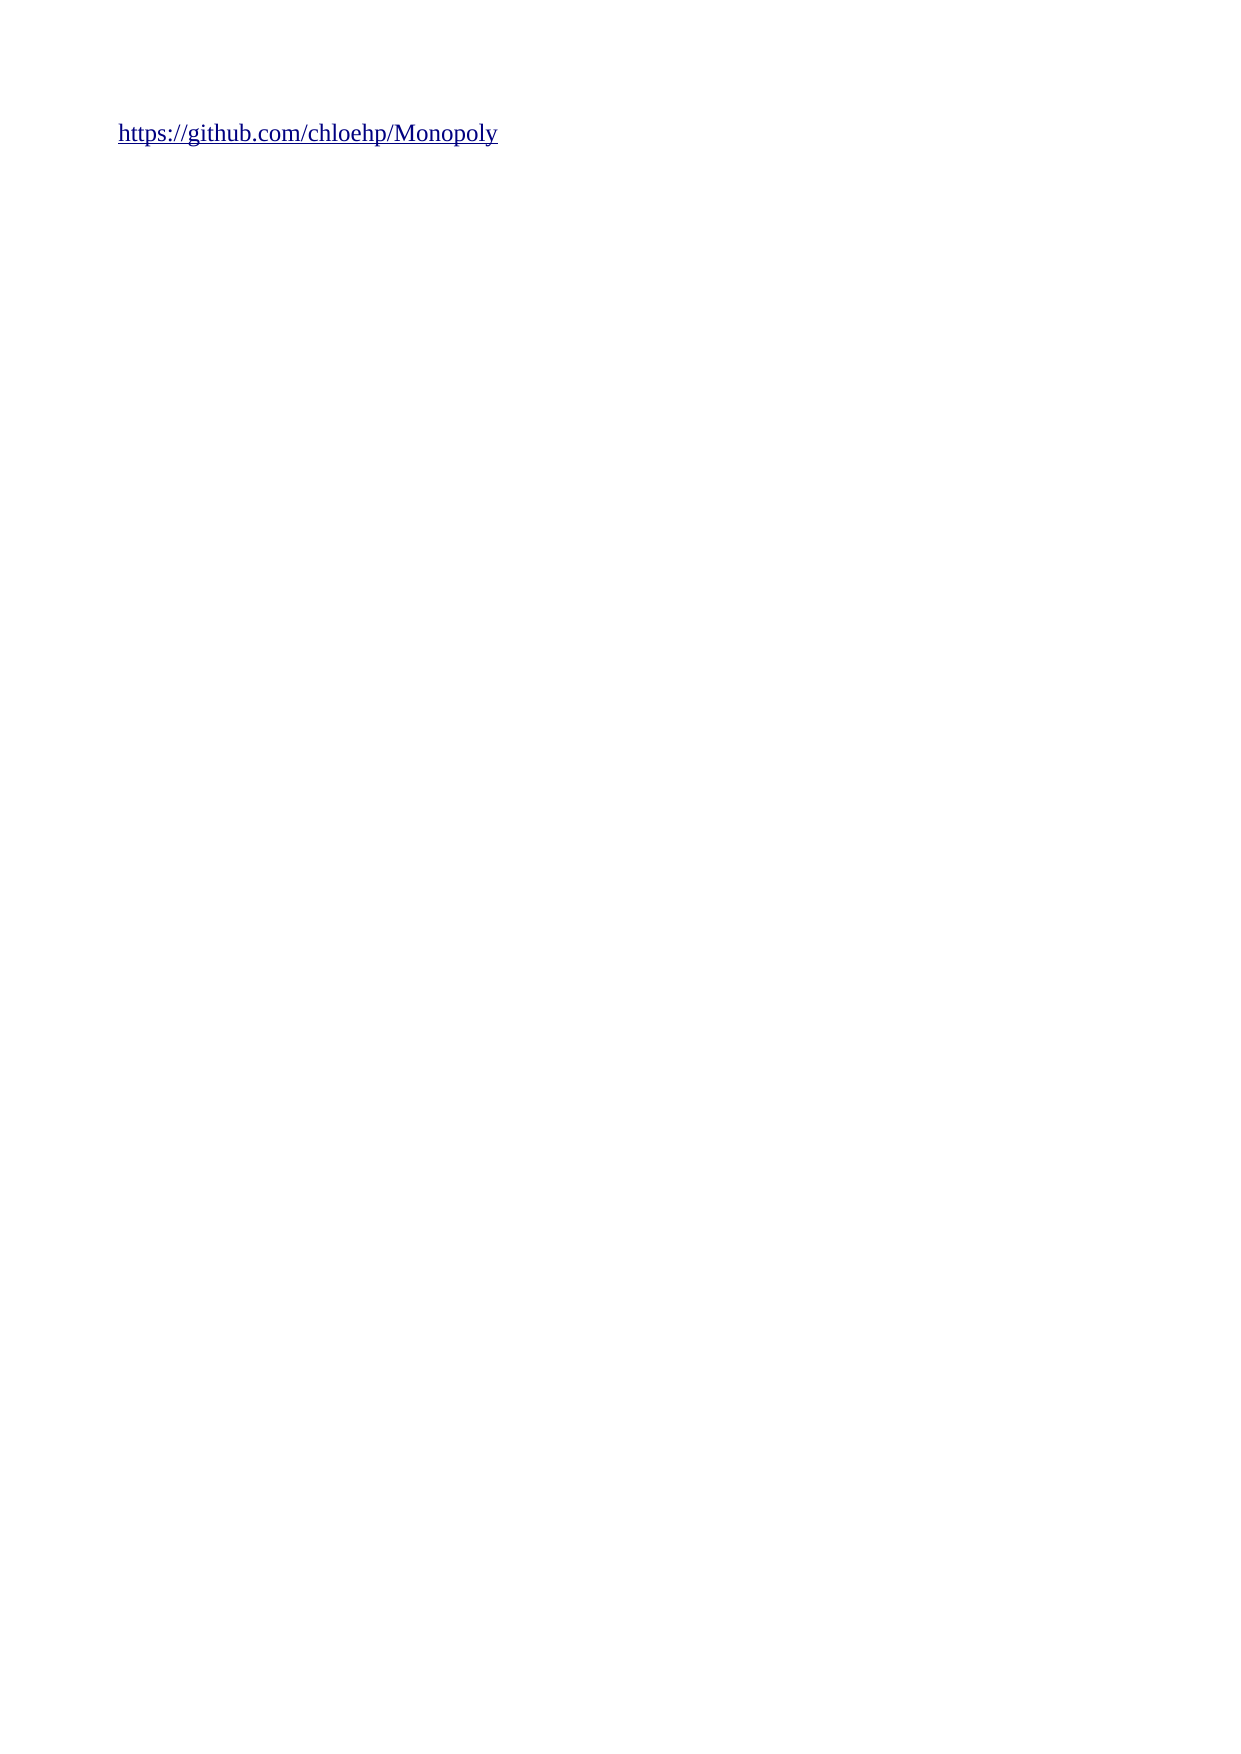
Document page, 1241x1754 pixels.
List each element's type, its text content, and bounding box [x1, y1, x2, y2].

text https://github.com/chloehp/Monopoly [118, 118, 1122, 147]
